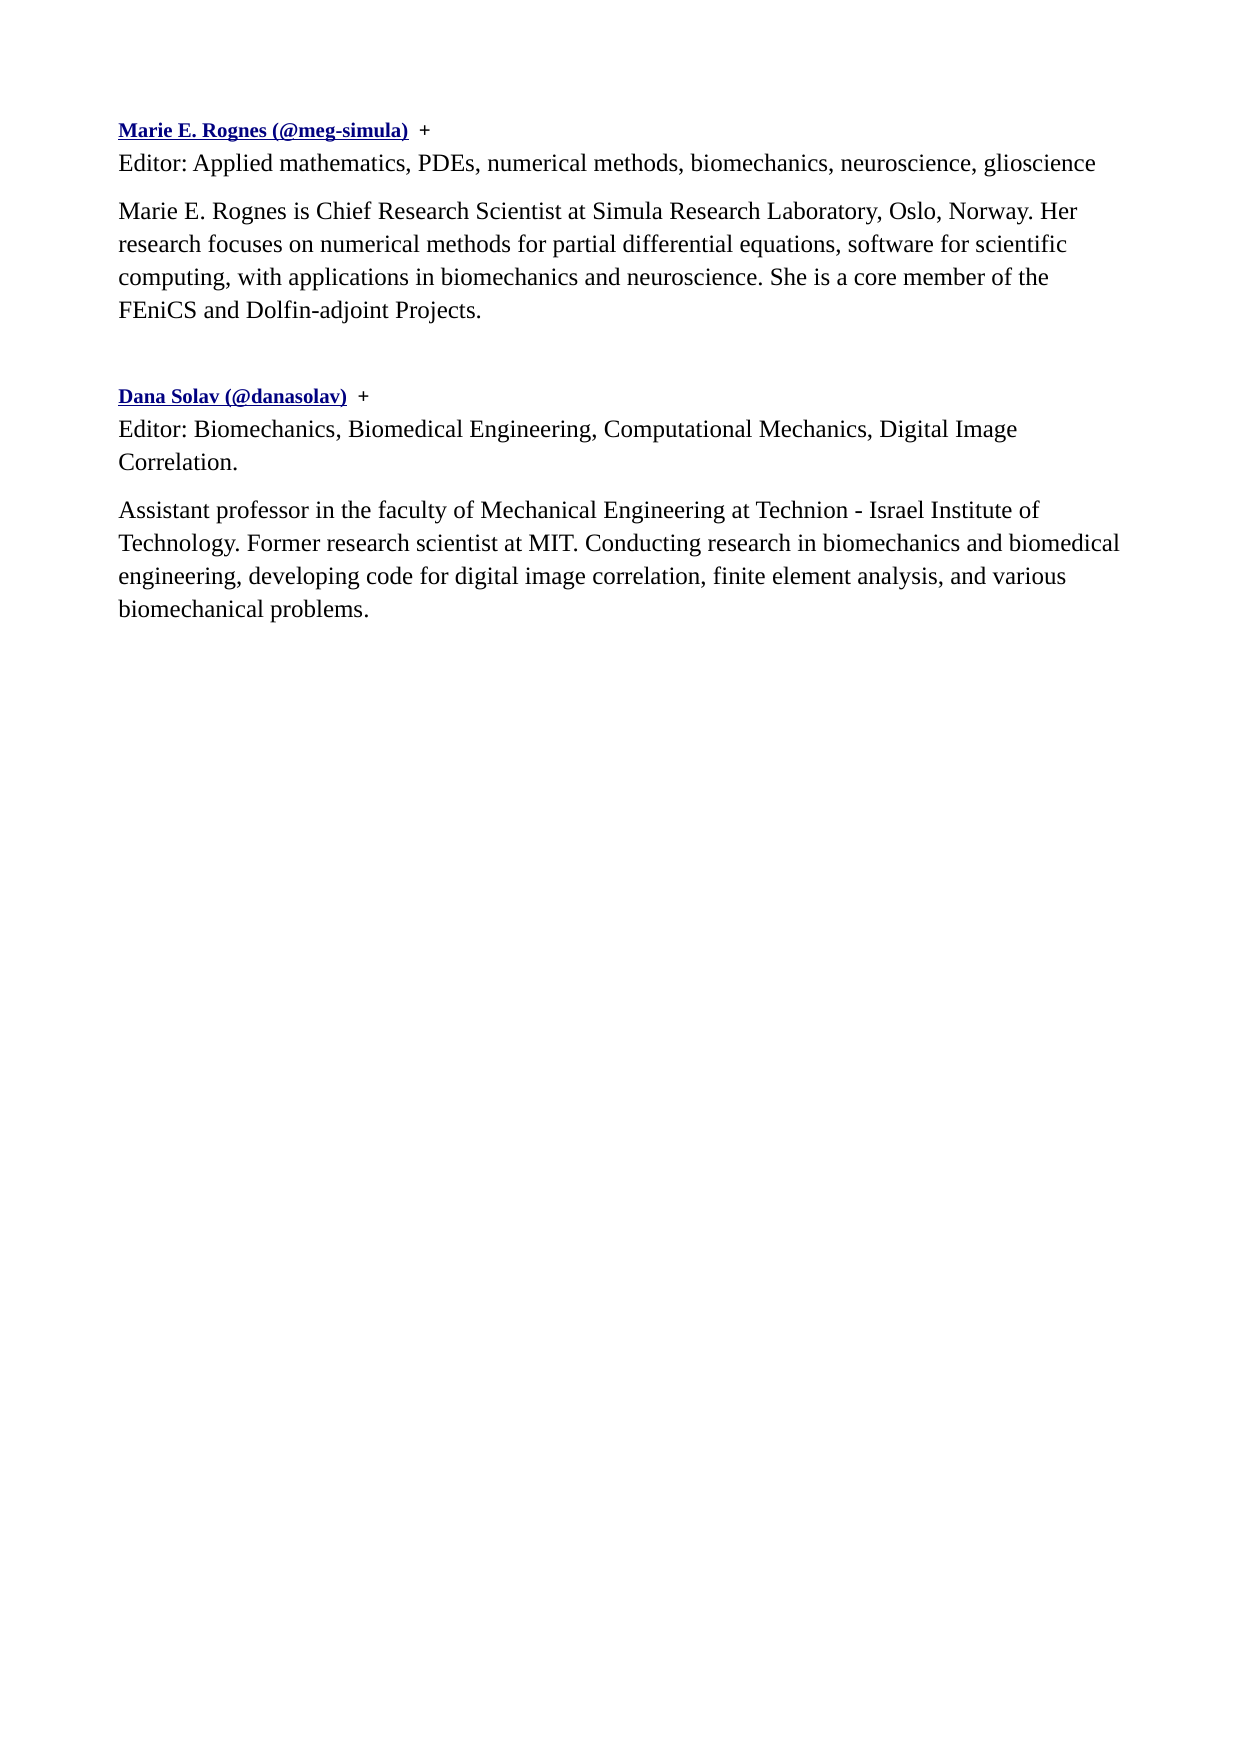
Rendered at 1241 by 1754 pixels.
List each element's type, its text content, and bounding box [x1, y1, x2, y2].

text Marie E. Rognes is Chief Research Scientist at Simula Research Laboratory, Oslo, Norway. Her research focuses on numerical methods for partial differential equations, software for scientific computing, with applications in biomechanics and neuroscience. She is a core member of the FEniCS and Dolfin-adjoint Projects. [118, 196, 1122, 324]
text Editor: Biomechanics, Biomedical Engineering, Computational Mechanics, Digital Image Correlation. [118, 414, 1122, 476]
subtitle Marie E. Rognes (@meg-simula) + [118, 118, 1122, 142]
subtitle Dana Solav (@danasolav) + [118, 384, 1122, 408]
text Assistant professor in the faculty of Mechanical Engineering at Technion - Israel Institute of Technology. Former research scientist at MIT. Conducting research in biomechanics and biomedical engineering, developing code for digital image correlation, finite element analysis, and various biomechanical problems. [118, 495, 1122, 623]
text Editor: Applied mathematics, PDEs, numerical methods, biomechanics, neuroscience, glioscience [118, 148, 1122, 177]
